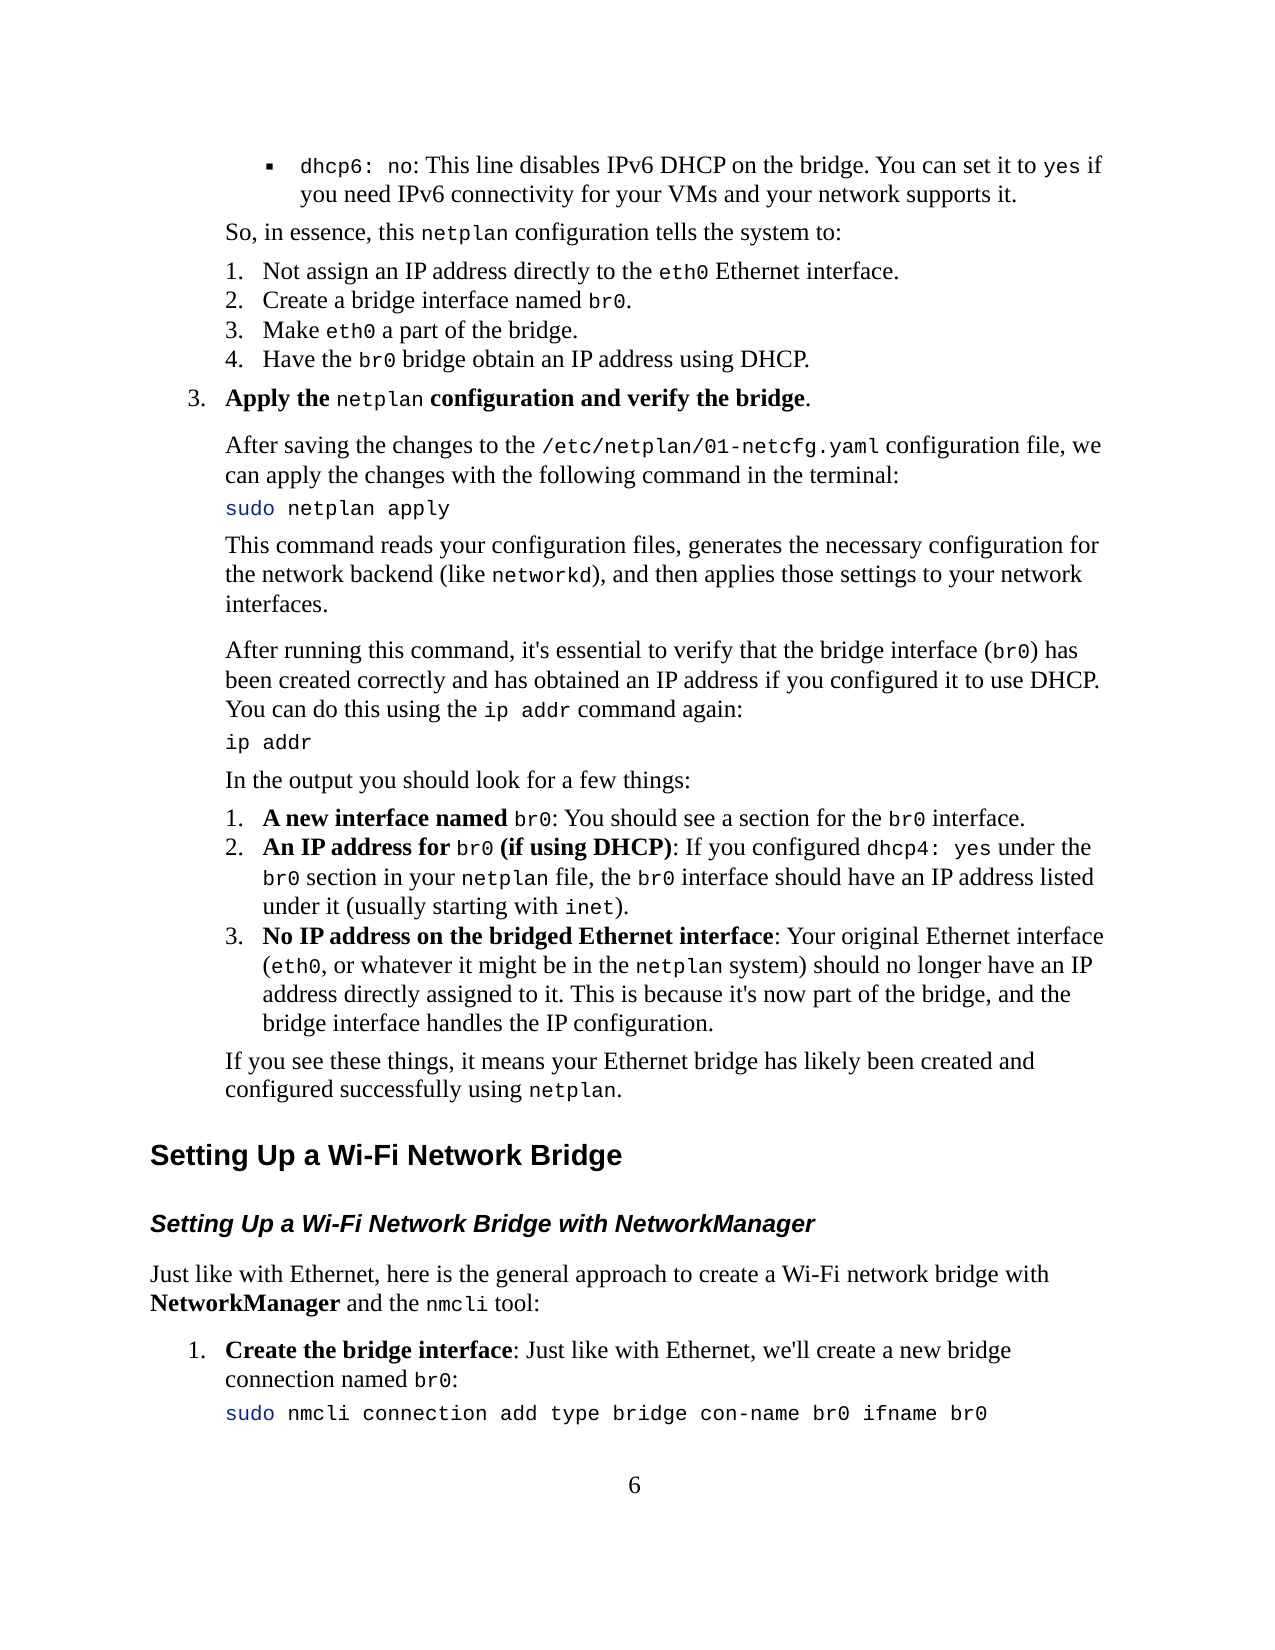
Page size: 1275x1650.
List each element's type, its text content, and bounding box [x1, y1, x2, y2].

text Just like with Ethernet, here is the general approach to create a Wi-Fi network bridge with NetworkManager and the nmcli tool: [150, 1259, 1125, 1317]
list If you see these things, it means your Ethernet bridge has likely been created and configured successfully using netplan. [187, 1046, 1125, 1104]
list ip addr [187, 732, 1125, 756]
list Make eth0 a part of the bridge. [225, 315, 1125, 344]
list dhcp6: no: This line disables IPv6 DHCP on the bridge. You can set it to yes if you need IPv6 connectivity for your VMs and your network supports it. [262, 150, 1125, 208]
subtitle Setting Up a Wi-Fi Network Bridge [150, 1138, 1125, 1172]
list sudo netplan apply [187, 498, 1125, 522]
list Create a bridge interface named br0. [225, 285, 1125, 315]
list Not assign an IP address directly to the eth0 Ethernet interface. [225, 256, 1125, 285]
list An IP address for br0 (if using DHCP): If you configured dhcp4: yes under the br0 section in your netplan file, the br0 interface should have an IP address listed under it (usually starting with inet). [225, 832, 1125, 921]
list So, in essence, this netplan configuration tells the system to: [187, 217, 1125, 247]
list After running this command, it's essential to verify that the bridge interface (br0) has been created correctly and has obtained an IP address if you configured it to use DHCP. You can do this using the ip addr command again: [187, 636, 1125, 723]
list sudo nmcli connection add type bridge con-name br0 ifname br0 [187, 1403, 1125, 1426]
list In the output you should look for a few things: [187, 765, 1125, 794]
list Apply the netplan configuration and verify the bridge. [187, 383, 1125, 413]
list After saving the changes to the /etc/netplan/01-netcfg.yaml configuration file, we can apply the changes with the following command in the terminal: [187, 431, 1125, 489]
list Create the bridge interface: Just like with Ethernet, we'll create a new bridge connection named br0: [187, 1335, 1125, 1394]
list Have the br0 bridge obtain an IP address using DHCP. [225, 344, 1125, 374]
list No IP address on the bridged Ethernet interface: Your original Ethernet interface (eth0, or whatever it might be in the netplan system) should no longer have an IP address directly assigned to it. This is because it's now part of the bridge, and the bridge interface handles the IP configuration. [225, 921, 1125, 1037]
subtitle Setting Up a Wi-Fi Network Bridge with NetworkManager [150, 1209, 1125, 1238]
list A new interface named br0: You should see a section for the br0 interface. [225, 803, 1125, 832]
list This command reads your configuration files, generates the necessary configuration for the network backend (like networkd), and then applies those settings to your network interfaces. [187, 531, 1125, 618]
